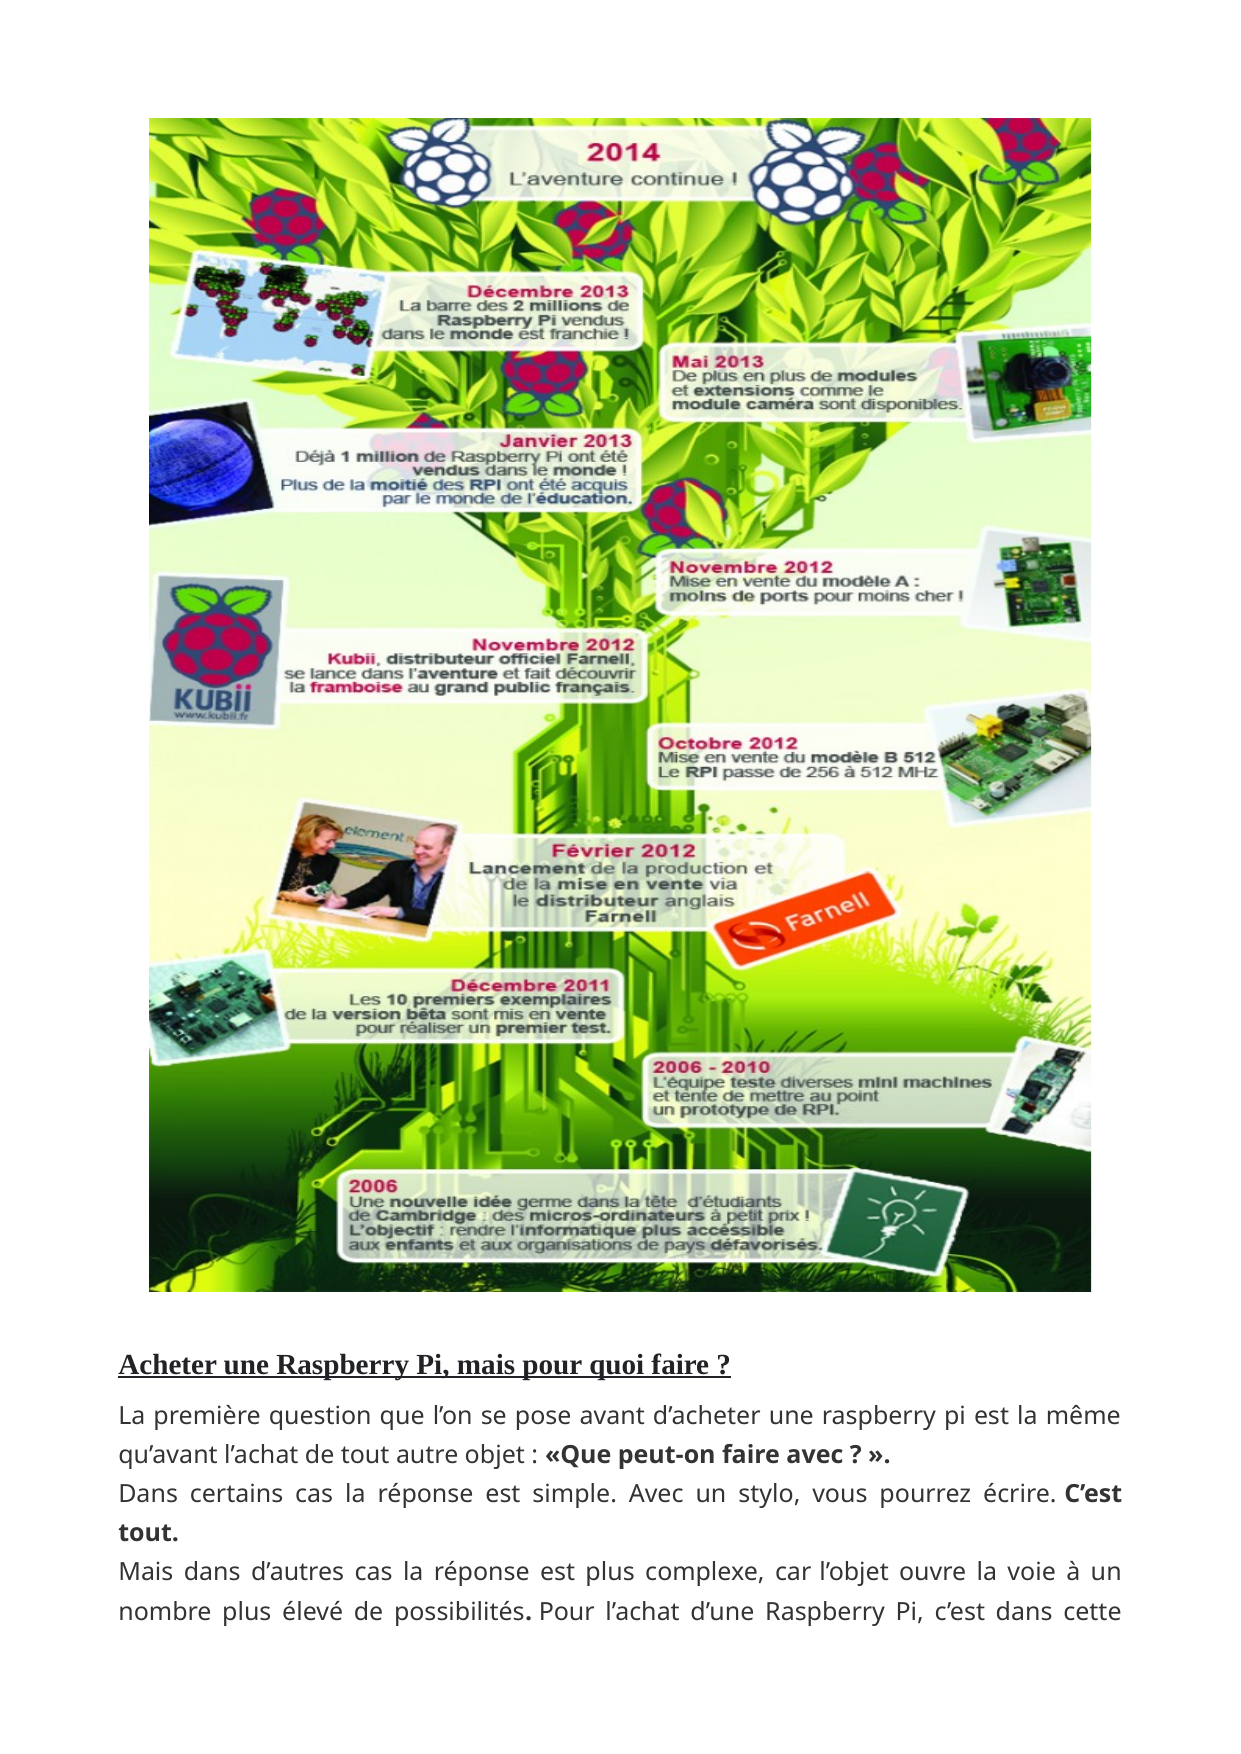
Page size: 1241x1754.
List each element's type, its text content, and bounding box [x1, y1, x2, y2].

subtitle Acheter une Raspberry Pi, mais pour quoi faire ? [118, 1347, 1122, 1380]
text Mais dans d’autres cas la réponse est plus complexe, car l’objet ouvre la voie à un nombre plus élevé de possibilités. Pour l’achat d’une Raspberry Pi, c’est dans cette [118, 1549, 1122, 1627]
text Dans certains cas la réponse est simple. Avec un stylo, vous pourrez écrire. C’est tout. [118, 1471, 1122, 1549]
picture [149, 118, 1092, 1292]
text La première question que l’on se pose avant d’acheter une raspberry pi est la même qu’avant l’achat de tout autre objet : «Que peut-on faire avec ? ». [118, 1393, 1122, 1471]
